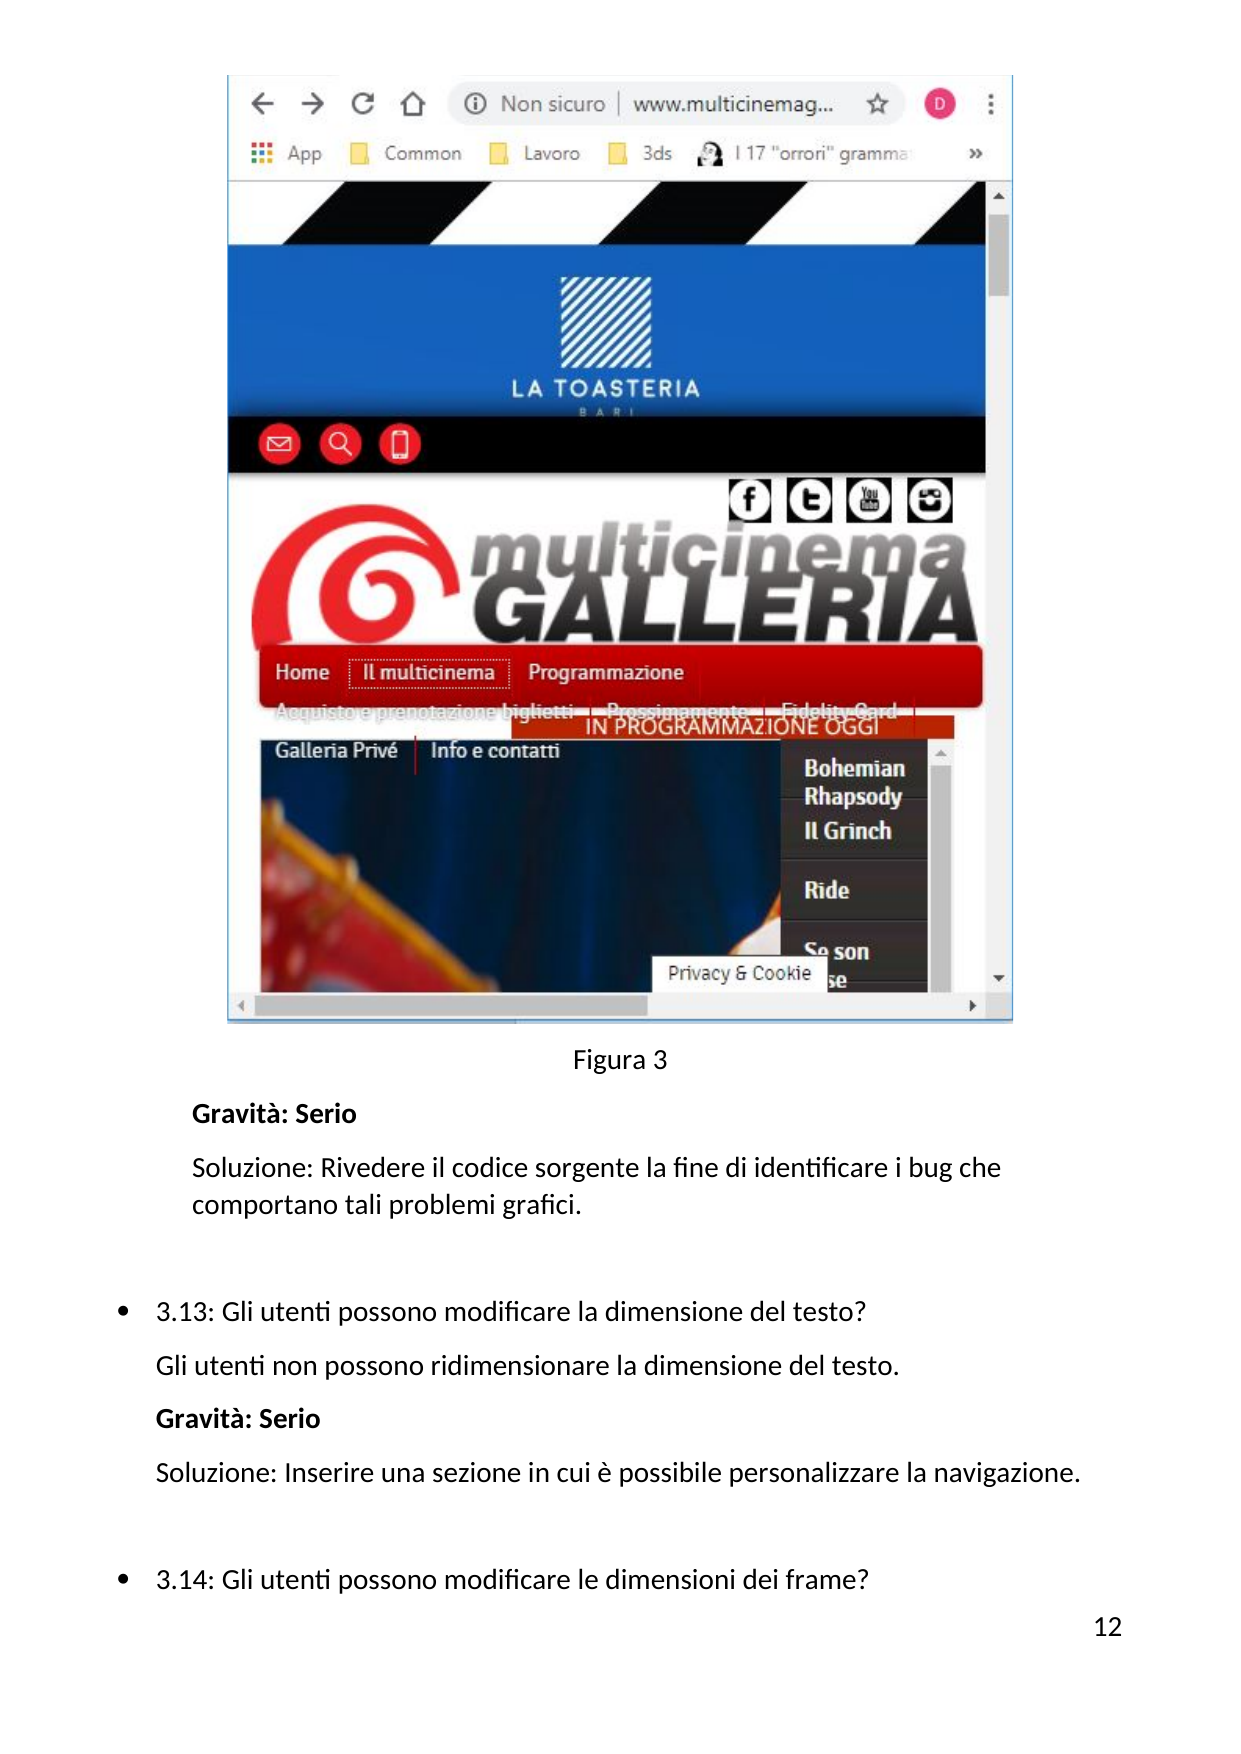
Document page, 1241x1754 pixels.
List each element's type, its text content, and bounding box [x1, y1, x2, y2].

text Gravità: Serio [192, 1095, 1122, 1131]
list 3.14: Gli utenti possono modificare le dimensioni dei frame? [118, 1561, 1122, 1597]
text Soluzione: Inserire una sezione in cui è possibile personalizzare la navigazione. [156, 1454, 1122, 1489]
text Gravità: Serio [156, 1400, 1122, 1436]
text Figura 3 [118, 1041, 1122, 1077]
text Soluzione: Rivedere il codice sorgente la fine di identificare i bug che comportano tali problemi grafici. [192, 1149, 1122, 1221]
text Gli utenti non possono ridimensionare la dimensione del testo. [156, 1347, 1122, 1382]
list 3.13: Gli utenti possono modificare la dimensione del testo? [118, 1293, 1122, 1329]
